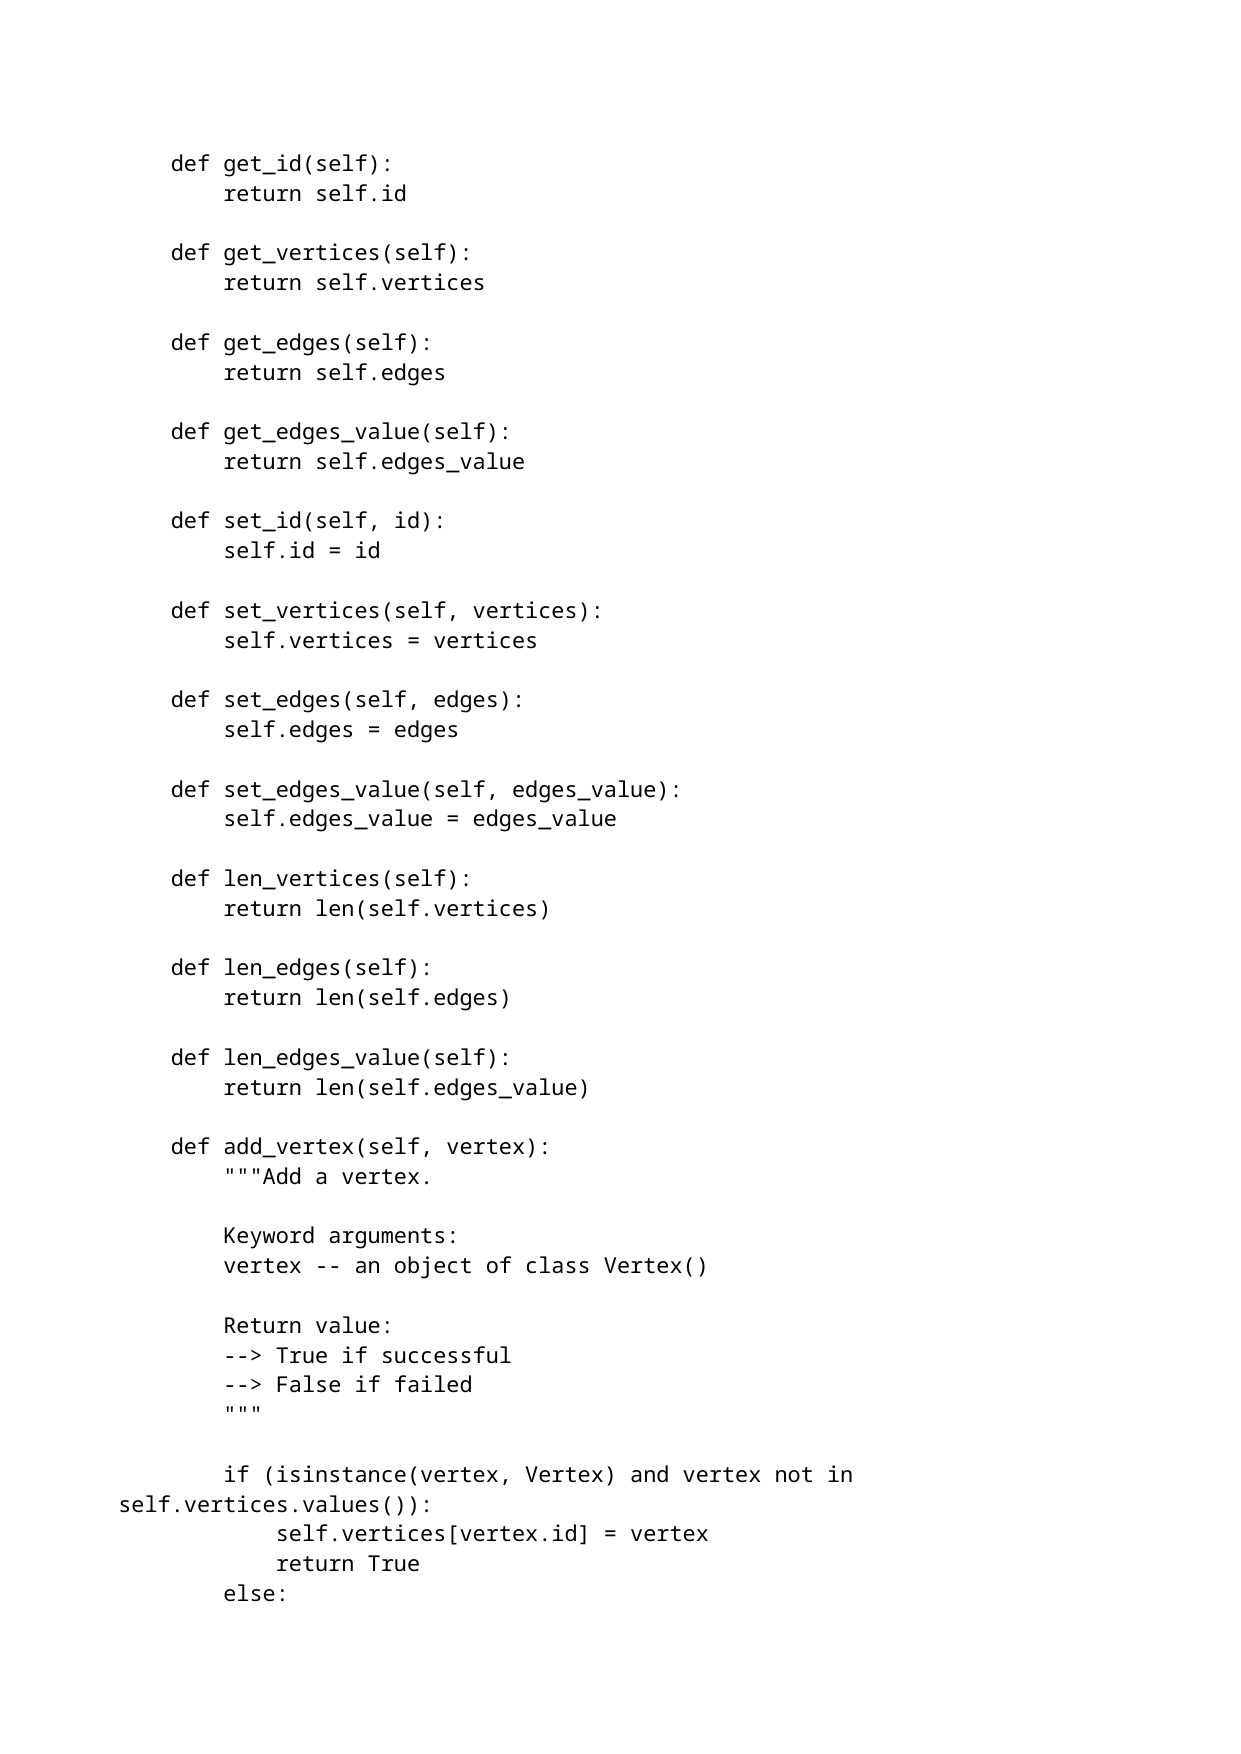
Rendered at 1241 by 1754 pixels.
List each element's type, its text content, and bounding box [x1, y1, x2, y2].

text """ [118, 1399, 1122, 1429]
text def len_vertices(self): [118, 863, 1122, 893]
text return self.edges_value [118, 446, 1122, 476]
text def set_vertices(self, vertices): [118, 595, 1122, 624]
text vertex -- an object of class Vertex() [118, 1250, 1122, 1280]
text --> False if failed [118, 1369, 1122, 1399]
text if (isinstance(vertex, Vertex) and vertex not in self.vertices.values()): [118, 1459, 1122, 1518]
text def set_edges_value(self, edges_value): [118, 773, 1122, 803]
text return self.id [118, 178, 1122, 207]
text def get_id(self): [118, 148, 1122, 178]
text return True [118, 1548, 1122, 1578]
text else: [118, 1578, 1122, 1608]
text self.id = id [118, 535, 1122, 565]
text return self.vertices [118, 267, 1122, 297]
text self.vertices[vertex.id] = vertex [118, 1518, 1122, 1548]
text def len_edges(self): [118, 952, 1122, 982]
text return len(self.vertices) [118, 893, 1122, 922]
text return len(self.edges) [118, 982, 1122, 1012]
text self.edges = edges [118, 714, 1122, 744]
text Keyword arguments: [118, 1220, 1122, 1250]
text return len(self.edges_value) [118, 1071, 1122, 1101]
text def set_id(self, id): [118, 505, 1122, 535]
text return self.edges [118, 356, 1122, 386]
text --> True if successful [118, 1339, 1122, 1369]
text def set_edges(self, edges): [118, 684, 1122, 714]
text def len_edges_value(self): [118, 1042, 1122, 1071]
text self.vertices = vertices [118, 624, 1122, 654]
text def add_vertex(self, vertex): [118, 1131, 1122, 1161]
text Return value: [118, 1310, 1122, 1339]
text def get_edges_value(self): [118, 416, 1122, 446]
text self.edges_value = edges_value [118, 803, 1122, 833]
text def get_edges(self): [118, 327, 1122, 356]
text """Add a vertex. [118, 1161, 1122, 1191]
text def get_vertices(self): [118, 237, 1122, 267]
